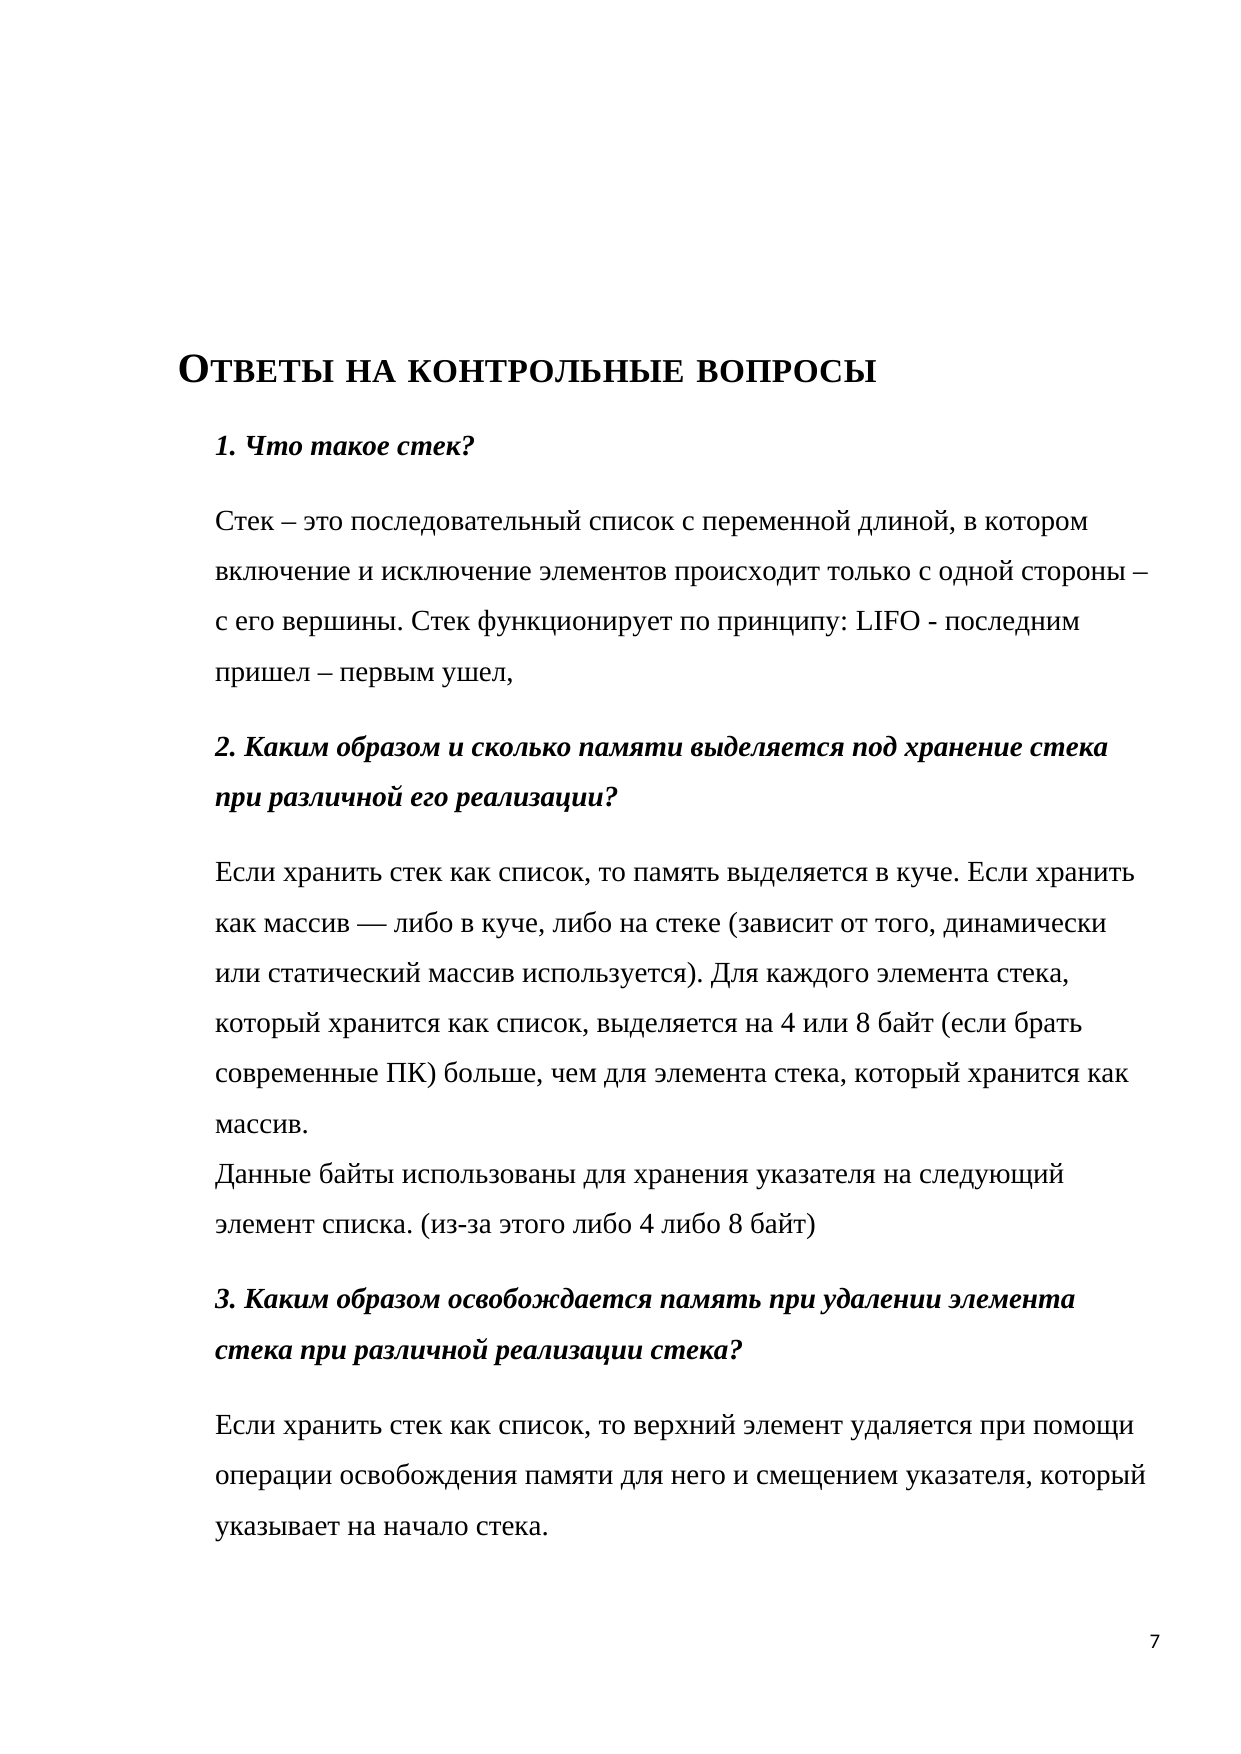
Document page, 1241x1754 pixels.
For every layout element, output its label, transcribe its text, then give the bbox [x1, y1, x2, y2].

subtitle Ответы на контрольные вопросы [177, 344, 1152, 392]
text Если хранить стек как список, то память выделяется в куче. Если хранить как массив — либо в куче, либо на стеке (зависит от того, динамически или статический массив используется). Для каждого элемента стека, который хранится как список, выделяется на 4 или 8 байт (если брать современные ПК) больше, чем для элемента стека, который хранится как массив. Данные байты использованы для хранения указателя на следующий элемент списка. (из-за этого либо 4 либо 8 байт) [215, 854, 1152, 1240]
text 1. Что такое стек? [215, 428, 1152, 461]
text 3. Каким образом освобождается память при удалении элемента стека при различной реализации стека? [215, 1282, 1152, 1366]
text Если хранить стек как список, то верхний элемент удаляется при помощи операции освобождения памяти для него и смещением указателя, который указывает на начало стека. [215, 1407, 1152, 1541]
text Стек – это последовательный список с переменной длиной, в котором включение и исключение элементов происходит только с одной стороны – с его вершины. Стек функционирует по принципу: LIFO - последним пришел – первым ушел, [215, 503, 1152, 687]
text 2. Каким образом и сколько памяти выделяется под хранение стека при различной его реализации? [215, 729, 1152, 813]
